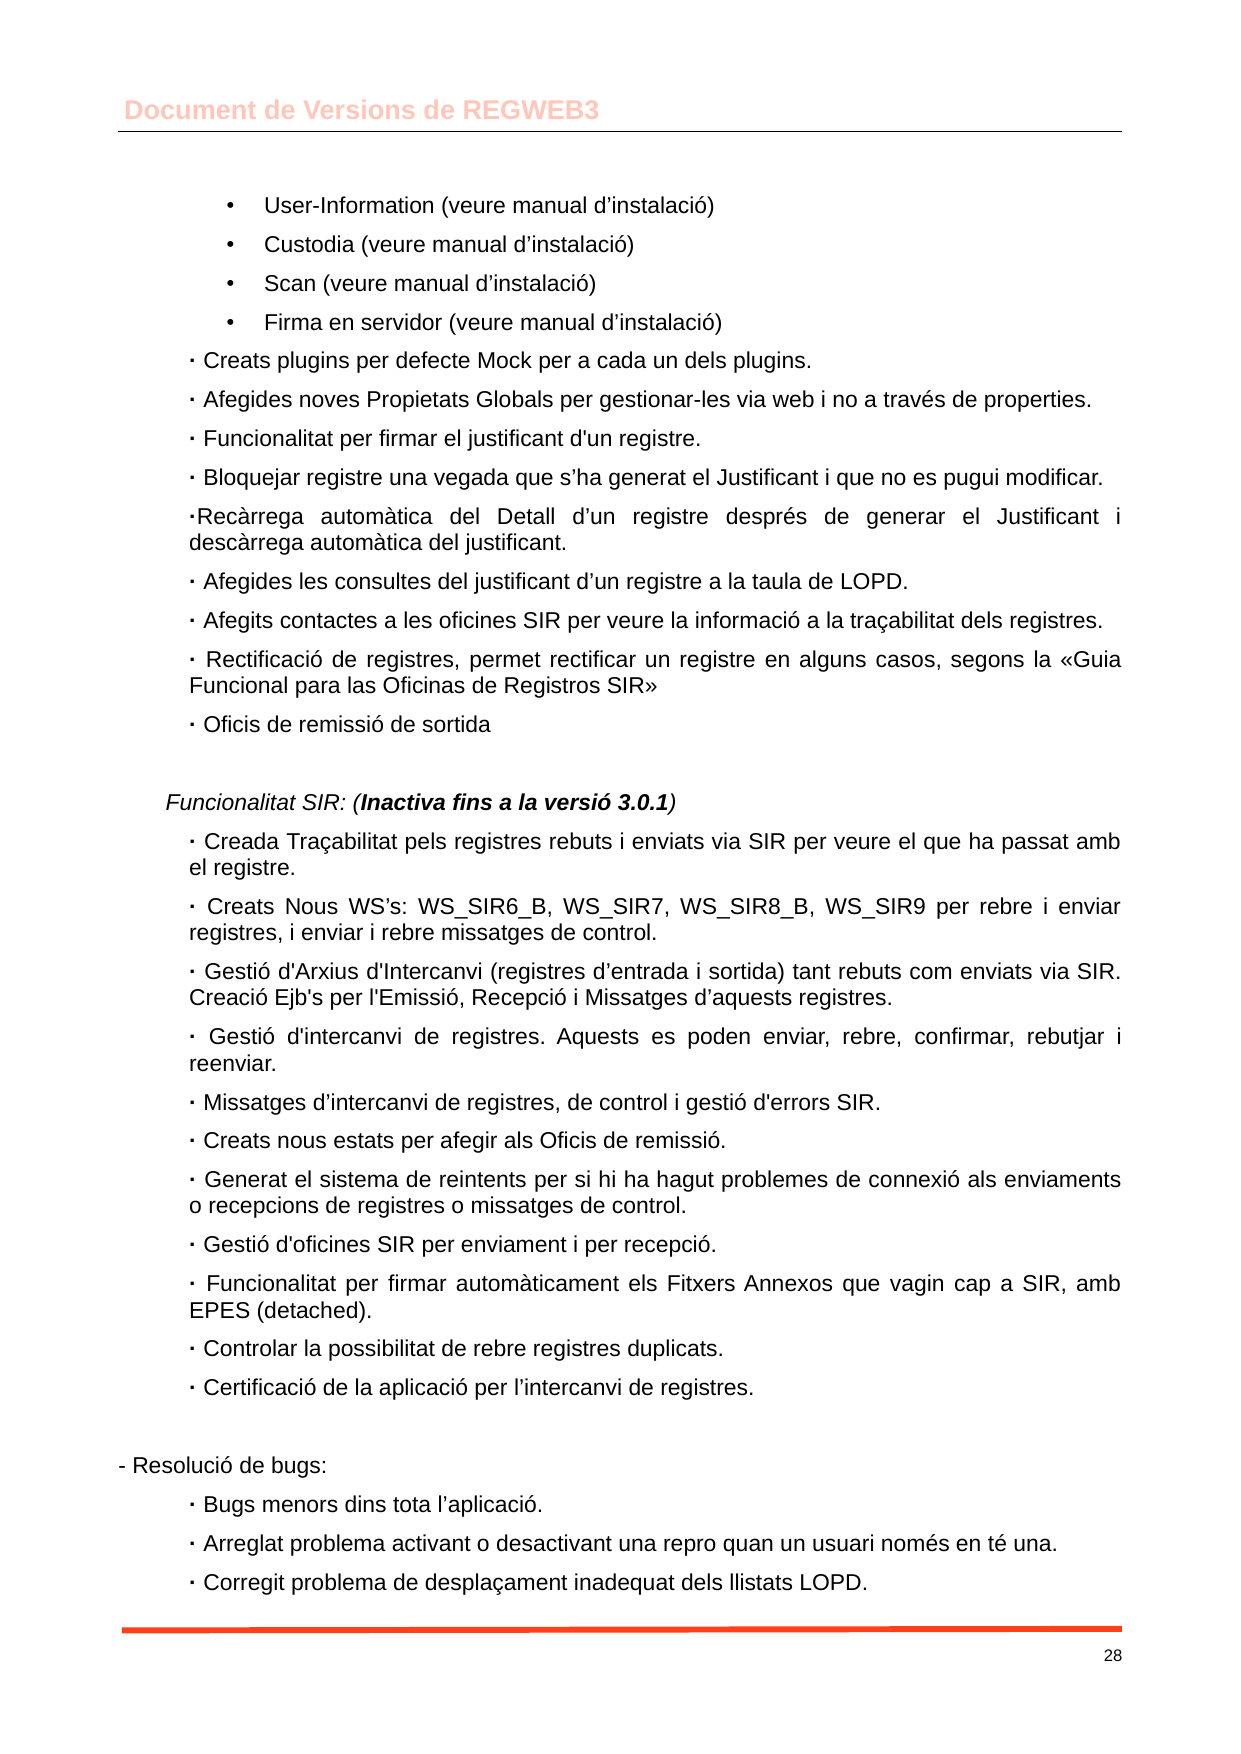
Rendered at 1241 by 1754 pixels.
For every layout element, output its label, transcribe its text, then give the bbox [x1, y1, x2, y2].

text · Creats plugins per defecte Mock per a cada un dels plugins. [189, 347, 1122, 374]
text · Certificació de la aplicació per l’intercanvi de registres. [189, 1374, 1122, 1401]
text · Creats Nous WS’s: WS_SIR6_B, WS_SIR7, WS_SIR8_B, WS_SIR9 per rebre i enviar registres, i enviar i rebre missatges de control. [189, 893, 1122, 946]
text · Oficis de remissió de sortida [189, 711, 1122, 737]
text · Arreglat problema activant o desactivant una repro quan un usuari només en té una. [189, 1530, 1122, 1556]
text · Creats nous estats per afegir als Oficis de remissió. [189, 1127, 1122, 1154]
list Custodia (veure manual d’instalació) [226, 231, 1122, 257]
text · Gestió d'intercanvi de registres. Aquests es poden enviar, rebre, confirmar, rebutjar i reenviar. [189, 1023, 1122, 1076]
text · Generat el sistema de reintents per si hi ha hagut problemes de connexió als enviaments o recepcions de registres o missatges de control. [189, 1166, 1122, 1219]
text · Missatges d’intercanvi de registres, de control i gestió d'errors SIR. [189, 1088, 1122, 1115]
text Funcionalitat SIR: (Inactiva fins a la versió 3.0.1) [165, 789, 1122, 815]
text · Bugs menors dins tota l’aplicació. [189, 1491, 1122, 1517]
text · Afegits contactes a les oficines SIR per veure la informació a la traçabilitat dels registres. [189, 607, 1122, 633]
text · Bloquejar registre una vegada que s’ha generat el Justificant i que no es pugui modificar. [189, 464, 1122, 490]
text - Resolució de bugs: [118, 1452, 1122, 1478]
text · Funcionalitat per firmar el justificant d'un registre. [189, 425, 1122, 452]
text · Rectificació de registres, permet rectificar un registre en alguns casos, segons la «Guia Funcional para las Oficinas de Registros SIR» [189, 646, 1122, 698]
text · Afegides noves Propietats Globals per gestionar-les via web i no a través de properties. [189, 386, 1122, 413]
text ·Recàrrega automàtica del Detall d’un registre després de generar el Justificant i descàrrega automàtica del justificant. [189, 503, 1122, 556]
text · Corregit problema de desplaçament inadequat dels llistats LOPD. [189, 1568, 1122, 1595]
text · Creada Traçabilitat pels registres rebuts i enviats via SIR per veure el que ha passat amb el registre. [189, 828, 1122, 880]
text · Controlar la possibilitat de rebre registres duplicats. [189, 1335, 1122, 1362]
list Firma en servidor (veure manual d’instalació) [226, 309, 1122, 335]
text · Gestió d'Arxius d'Intercanvi (registres d’entrada i sortida) tant rebuts com enviats via SIR. Creació Ejb's per l'Emissió, Recepció i Missatges d’aquests registres. [189, 958, 1122, 1011]
text · Funcionalitat per firmar automàticament els Fitxers Annexos que vagin cap a SIR, amb EPES (detached). [189, 1270, 1122, 1323]
text · Gestió d'oficines SIR per enviament i per recepció. [189, 1231, 1122, 1258]
list Scan (veure manual d’instalació) [226, 270, 1122, 296]
list User-Information (veure manual d’instalació) [226, 192, 1122, 218]
text · Afegides les consultes del justificant d’un registre a la taula de LOPD. [189, 568, 1122, 594]
